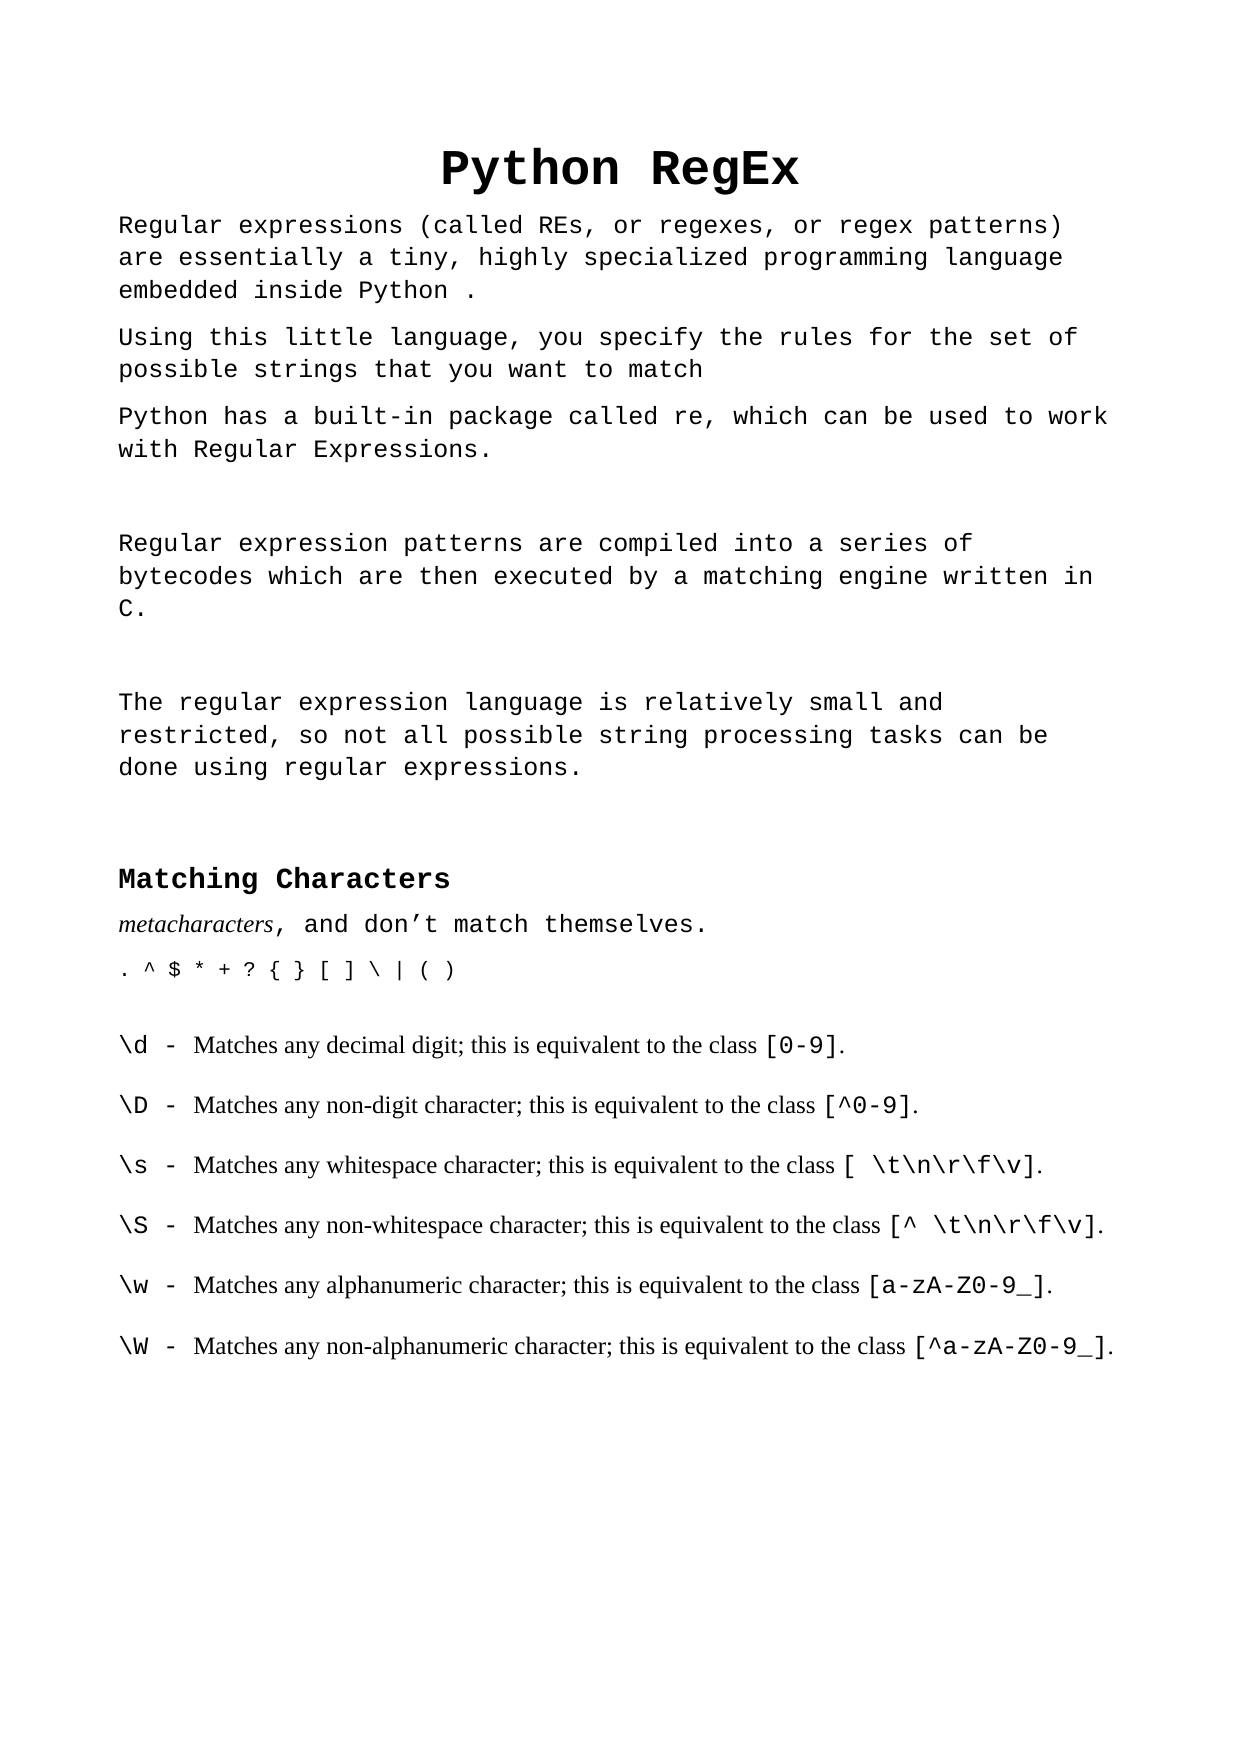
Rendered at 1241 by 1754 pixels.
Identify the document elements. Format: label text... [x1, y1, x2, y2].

text Regular expression patterns are compiled into a series of bytecodes which are then executed by a matching engine written in C. [118, 531, 1122, 624]
subtitle \s - Matches any whitespace character; this is equivalent to the class [ \t\n\r\f\v]. [118, 1150, 1122, 1181]
subtitle \W - Matches any non-alphanumeric character; this is equivalent to the class [^a-zA-Z0-9_]. [118, 1331, 1122, 1362]
subtitle \S - Matches any non-whitespace character; this is equivalent to the class [^ \t\n\r\f\v]. [118, 1210, 1122, 1241]
text Using this little language, you specify the rules for the set of possible strings that you want to match [118, 324, 1122, 385]
text . ^ $ * + ? { } [ ] \ | ( ) [118, 959, 1122, 983]
subtitle \D - Matches any non-digit character; this is equivalent to the class [^0-9]. [118, 1090, 1122, 1121]
subtitle \w - Matches any alphanumeric character; this is equivalent to the class [a-zA-Z0-9_]. [118, 1271, 1122, 1301]
subtitle Matching Characters [118, 864, 1122, 897]
subtitle \d - Matches any decimal digit; this is equivalent to the class [0-9]. [118, 1030, 1122, 1061]
text Regular expressions (called REs, or regexes, or regex patterns) are essentially a tiny, highly specialized programming language embedded inside Python . [118, 212, 1122, 306]
subtitle Python RegEx [118, 143, 1122, 200]
text Python has a built-in package called re, which can be used to work with Regular Expressions. [118, 404, 1122, 465]
text metacharacters, and don’t match themselves. [118, 909, 1122, 940]
text The regular expression language is relatively small and restricted, so not all possible string processing tasks can be done using regular expressions. [118, 690, 1122, 783]
